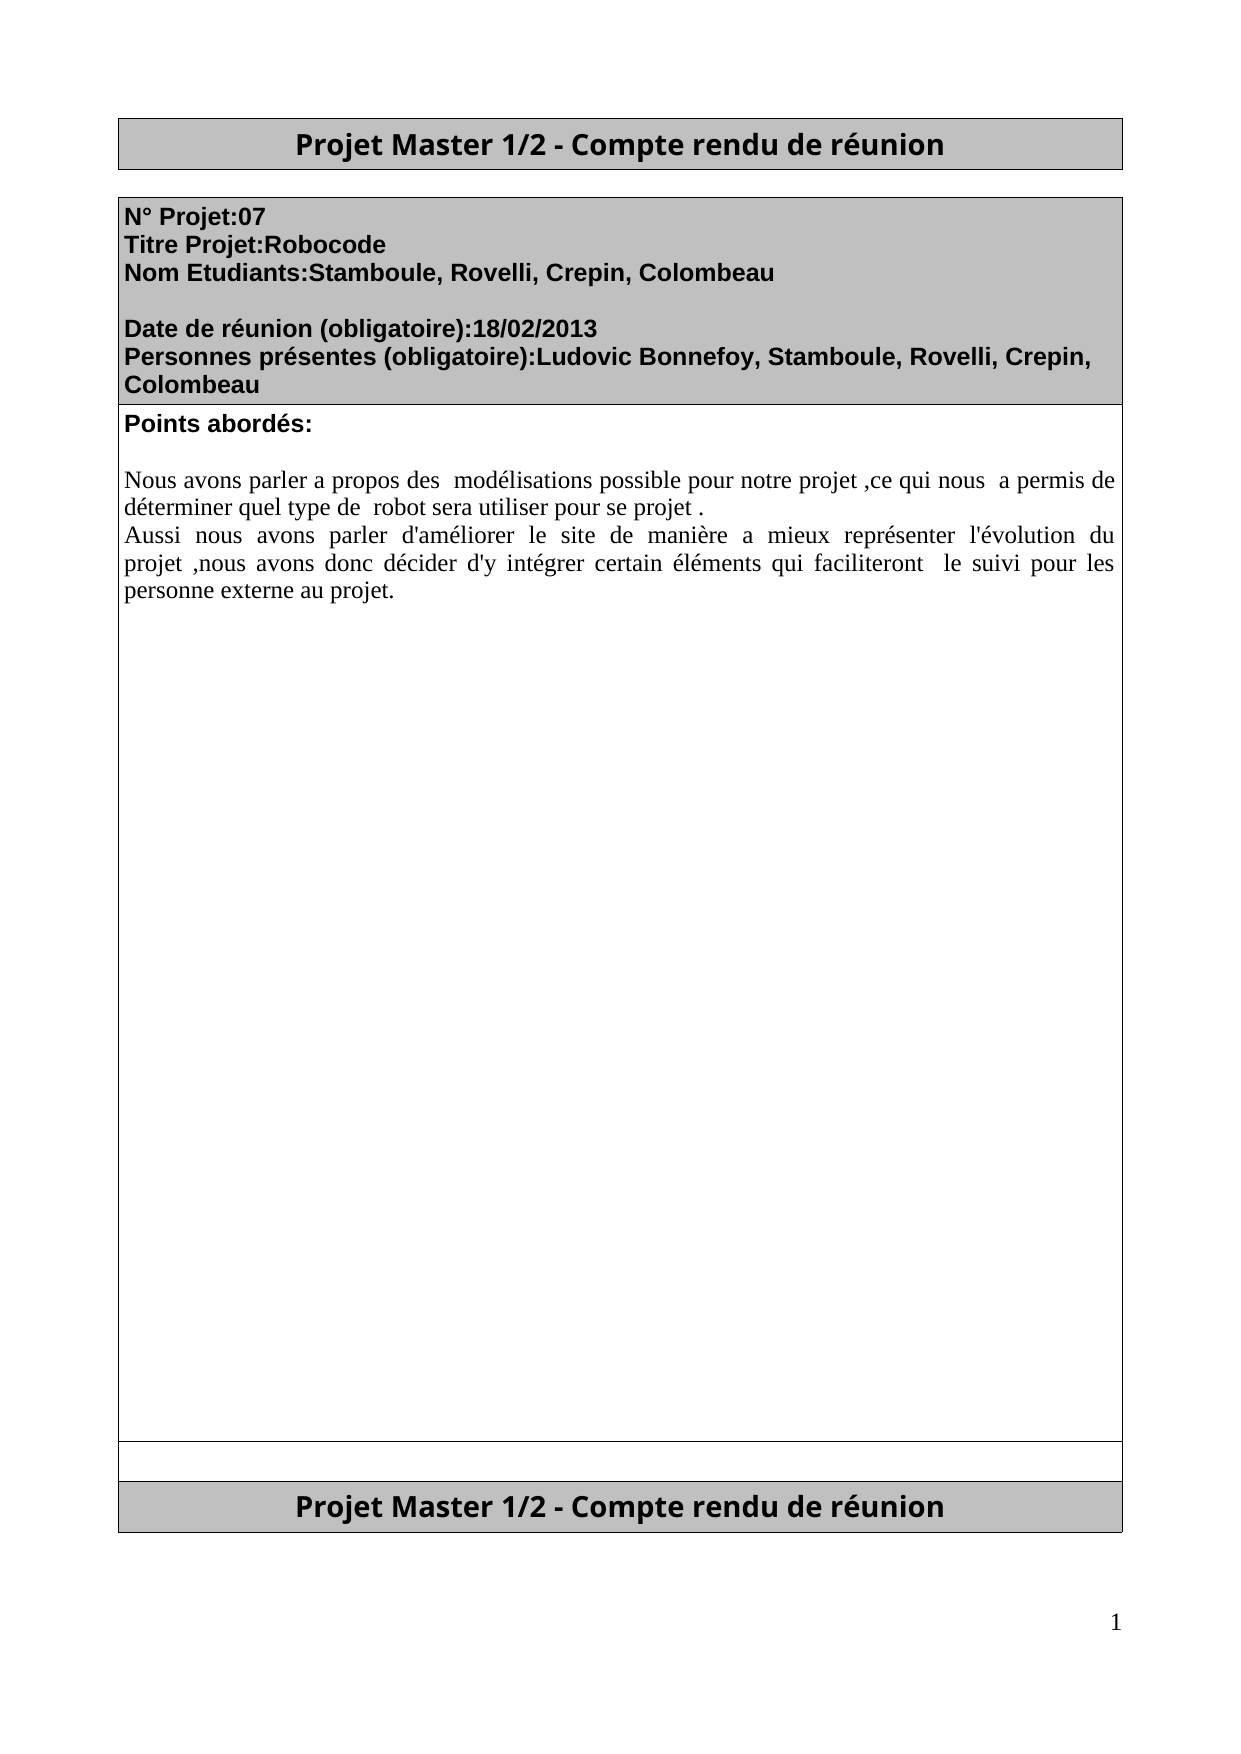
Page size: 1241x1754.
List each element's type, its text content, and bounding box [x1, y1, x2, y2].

table_header Points abordés: Nous avons parler a propos des modélisations possible pour notre projet ,ce qui nous a permis de déterminer quel type de robot sera utiliser pour se projet . Aussi nous avons parler d'améliorer le site de manière a mieux représenter l'évolution du projet ,nous avons donc décider d'y intégrer certain éléments qui faciliteront le suivi pour les personne externe au projet. [119, 405, 1122, 1441]
table_header Projet Master 1/2 - Compte rendu de réunion [119, 119, 1122, 169]
table_header N° Projet:07 Titre Projet:Robocode Nom Etudiants:Stamboule, Rovelli, Crepin, Colombeau Date de réunion (obligatoire):18/02/2013 Personnes présentes (obligatoire):Ludovic Bonnefoy, Stamboule, Rovelli, Crepin, Colombeau [119, 198, 1122, 404]
table_cell [119, 1442, 1122, 1481]
table_header Projet Master 1/2 - Compte rendu de réunion [119, 1482, 1122, 1532]
